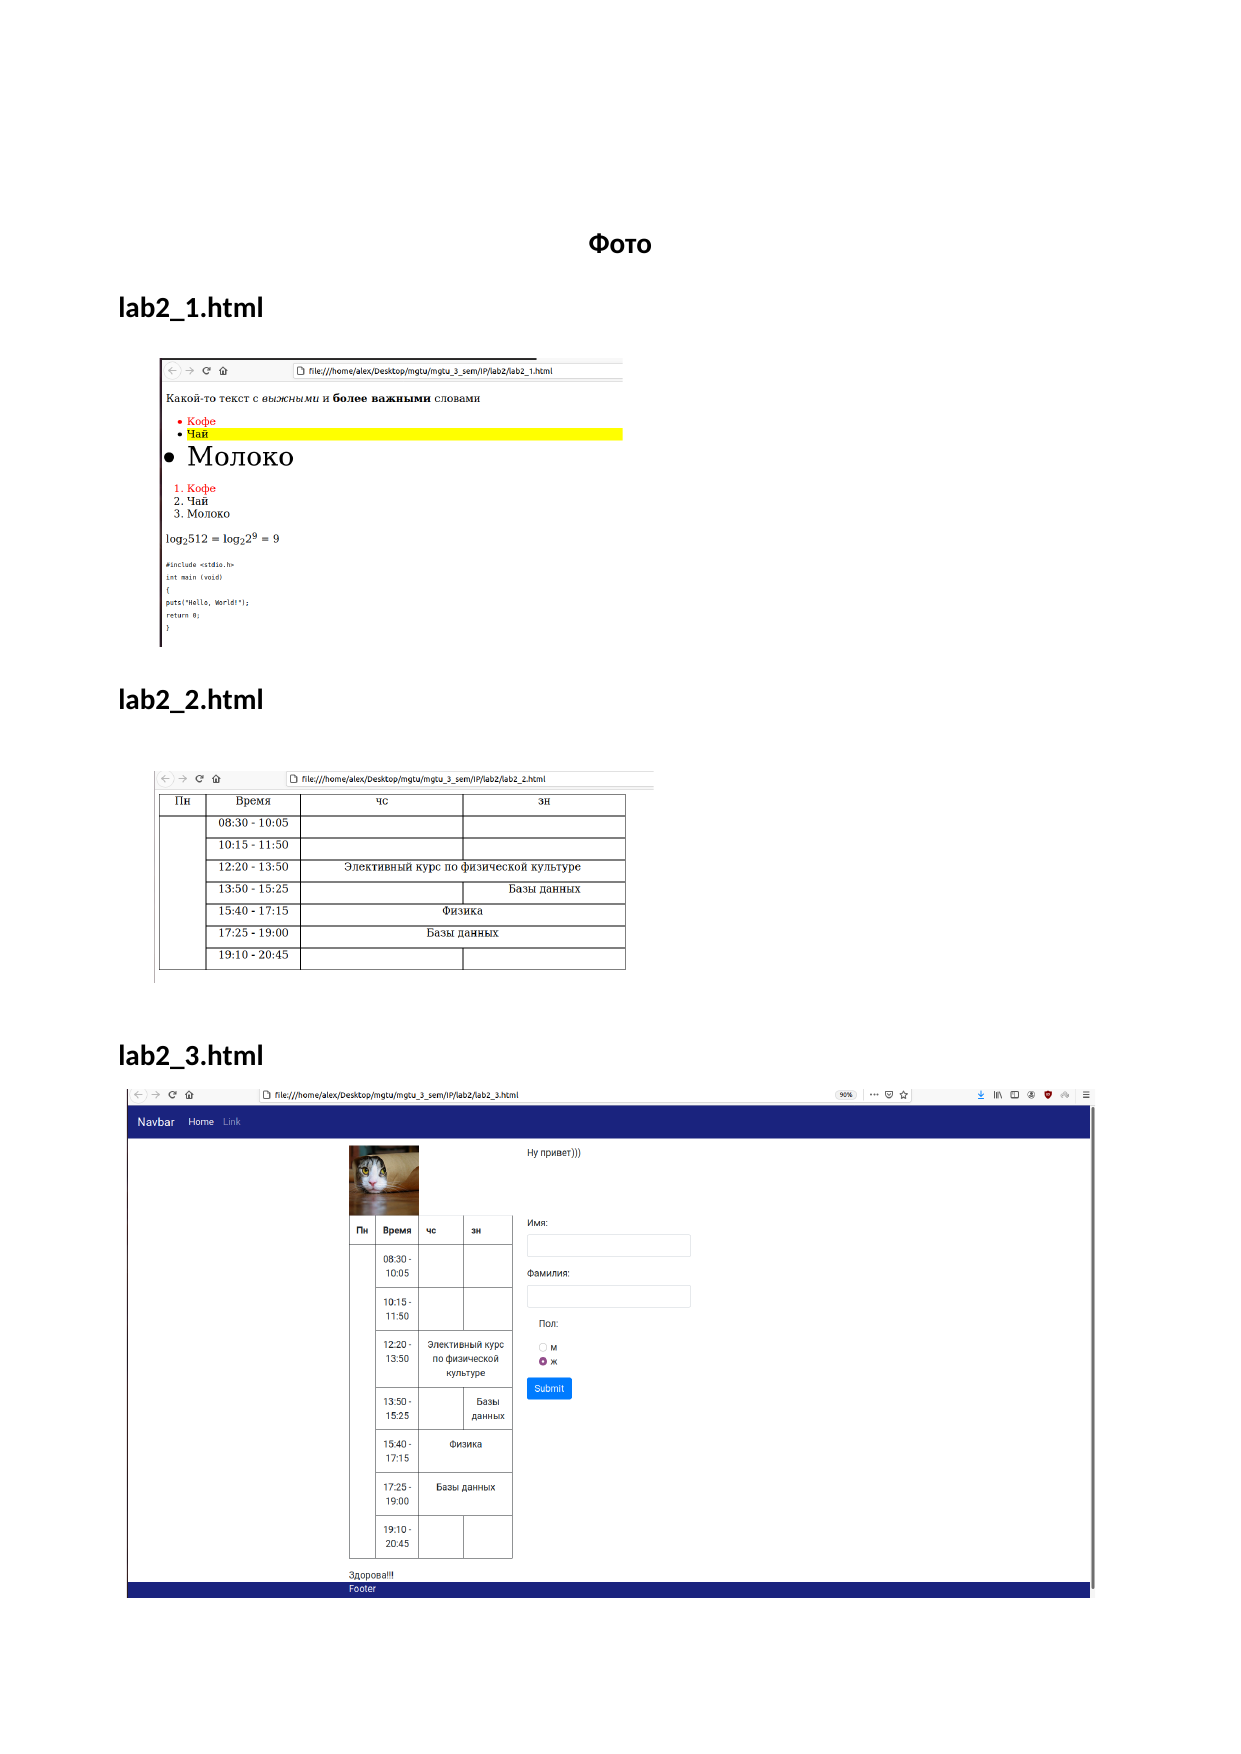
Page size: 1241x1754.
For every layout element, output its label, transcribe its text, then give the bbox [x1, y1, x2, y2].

text lab2_2.html [118, 681, 1122, 717]
picture [126, 1089, 1096, 1598]
picture [154, 771, 232, 904]
picture [159, 358, 218, 647]
text lab2_1.html [118, 289, 1122, 325]
text Фото [118, 225, 1122, 261]
text lab2_3.html [118, 1037, 1122, 1073]
